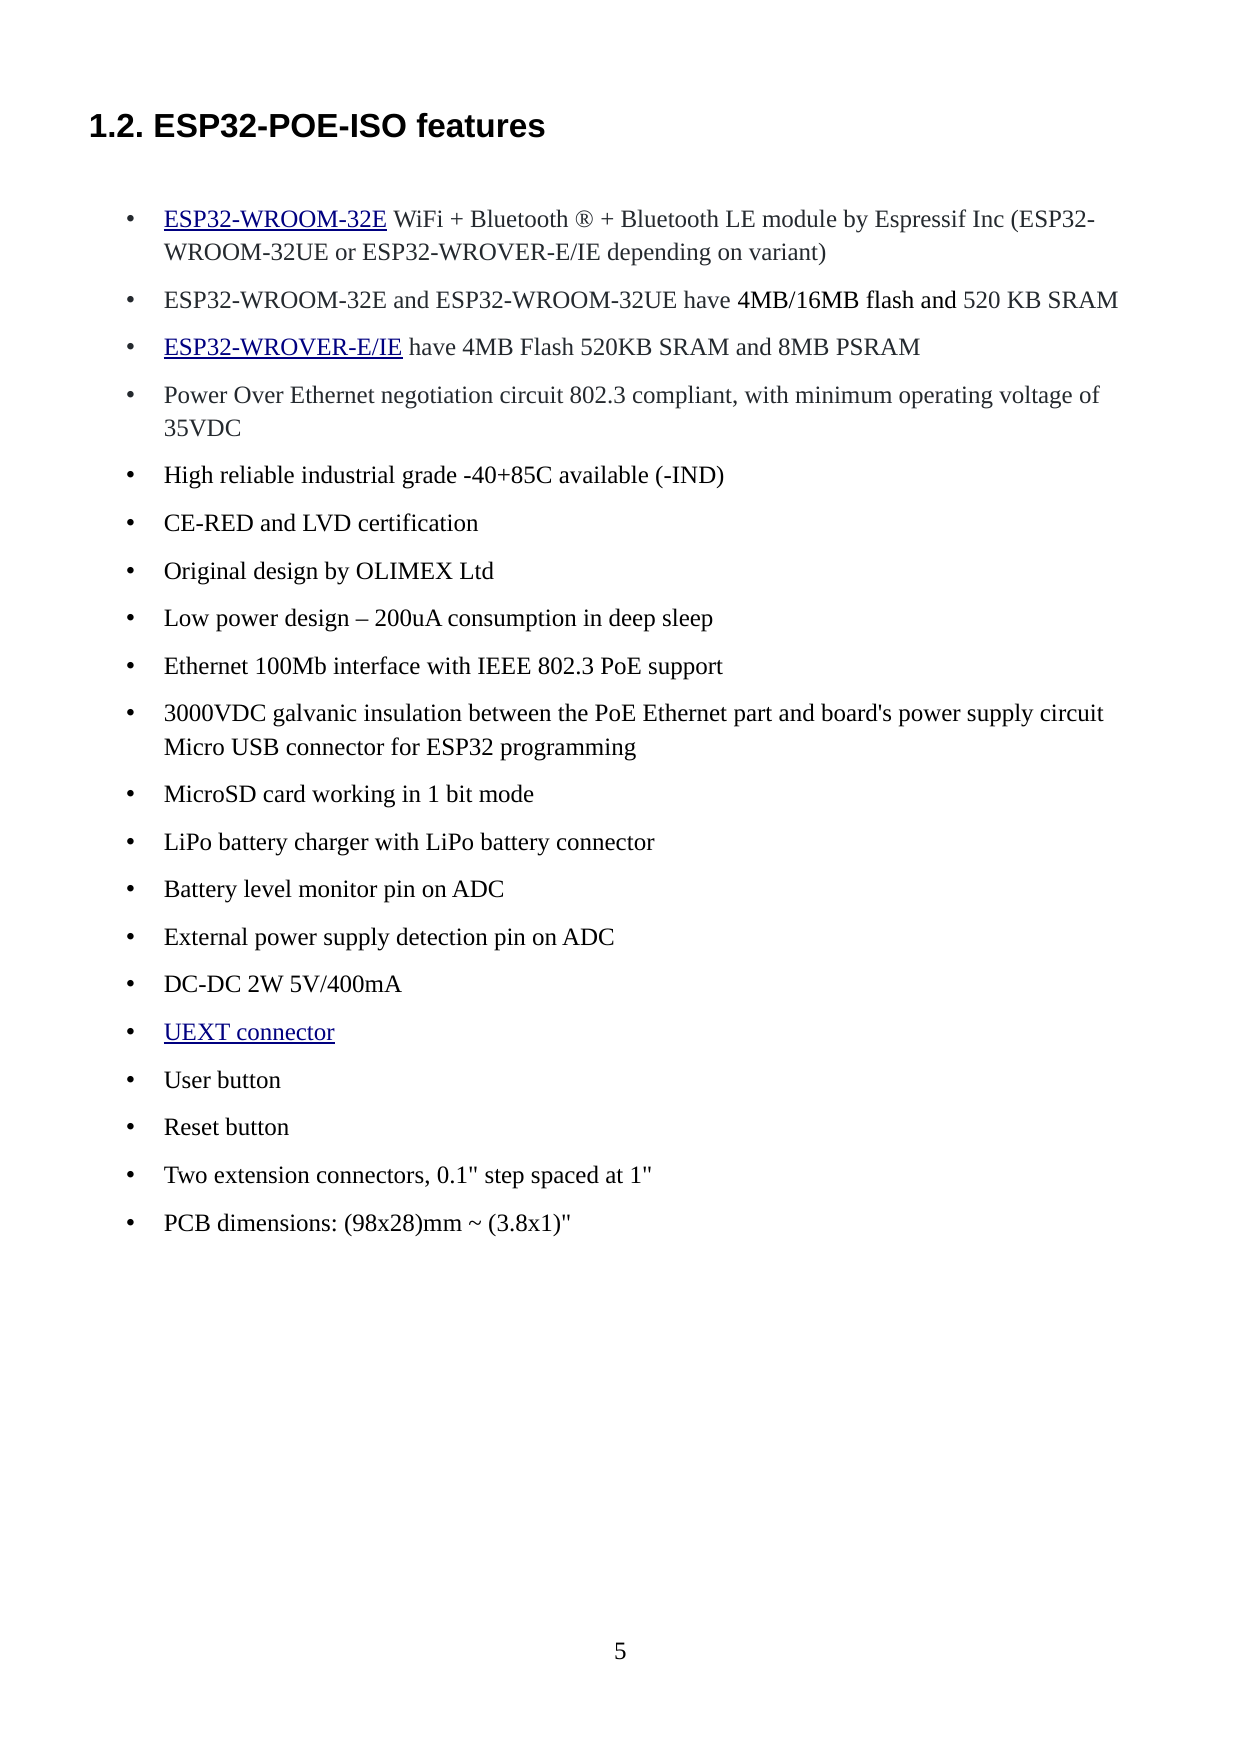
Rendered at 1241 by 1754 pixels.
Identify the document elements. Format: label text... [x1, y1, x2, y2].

list UEXT connector [126, 1017, 1152, 1046]
list CE-RED and LVD certification [126, 508, 1152, 537]
list Battery level monitor pin on ADC [126, 874, 1152, 903]
list ESP32-WROOM-32E WiFi + Bluetooth ® + Bluetooth LE module by Espressif Inc (ESP32-WROOM-32UE or ESP32-WROVER-E/IE depending on variant) [126, 204, 1152, 266]
list LiPo battery charger with LiPo battery connector [126, 827, 1152, 856]
list User button [126, 1065, 1152, 1093]
list DC-DC 2W 5V/400mA [126, 969, 1152, 998]
list Reset button [126, 1112, 1152, 1141]
list PCB dimensions: (98x28)mm ~ (3.8x1)" [126, 1208, 1152, 1236]
list MicroSD card working in 1 bit mode [126, 779, 1152, 808]
subtitle 1.2. ESP32-POE-ISO features [88, 106, 1152, 145]
list Two extension connectors, 0.1" step spaced at 1" [126, 1160, 1152, 1189]
list ESP32-WROVER-E/IE have 4MB Flash 520KB SRAM and 8MB PSRAM [126, 332, 1152, 361]
list Power Over Ethernet negotiation circuit 802.3 compliant, with minimum operating voltage of 35VDC [126, 380, 1152, 442]
list Original design by OLIMEX Ltd [126, 556, 1152, 584]
list ESP32-WROOM-32E and ESP32-WROOM-32UE have 4MB/16MB flash and 520 KB SRAM [126, 285, 1152, 313]
list Low power design – 200uA consumption in deep sleep [126, 603, 1152, 632]
list High reliable industrial grade -40+85C available (-IND) [126, 461, 1152, 489]
list 3000VDC galvanic insulation between the PoE Ethernet part and board's power supply circuit Micro USB connector for ESP32 programming [126, 698, 1152, 760]
list Ethernet 100Mb interface with IEEE 802.3 PoE support [126, 651, 1152, 680]
list External power supply detection pin on ADC [126, 922, 1152, 951]
